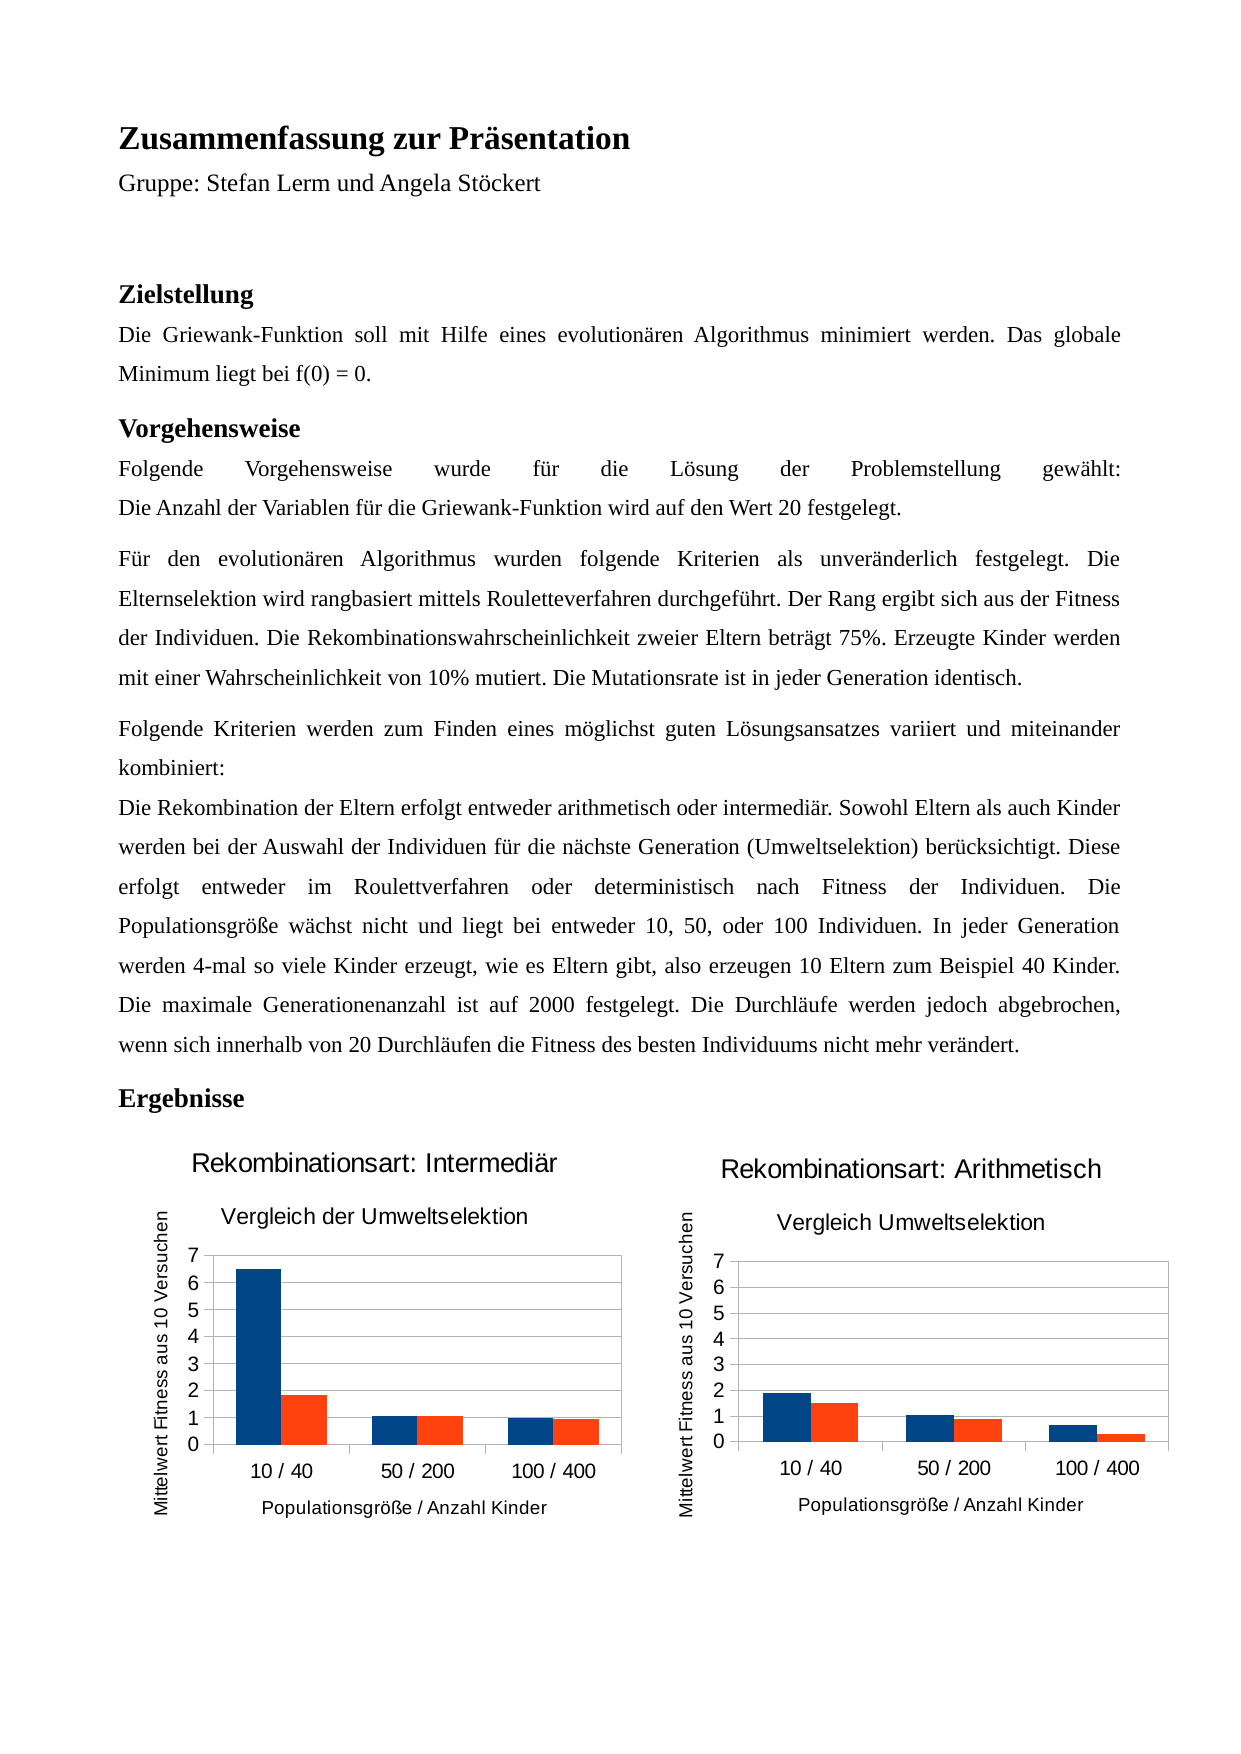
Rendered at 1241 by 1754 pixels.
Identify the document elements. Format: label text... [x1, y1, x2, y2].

text Für den evolutionären Algorithmus wurden folgende Kriterien als unveränderlich festgelegt. Die Elternselektion wird rangbasiert mittels Rouletteverfahren durchgeführt. Der Rang ergibt sich aus der Fitness der Individuen. Die Rekombinationswahrscheinlichkeit zweier Eltern beträgt 75%. Erzeugte Kinder werden mit einer Wahrscheinlichkeit von 10% mutiert. Die Mutationsrate ist in jeder Generation identisch. [118, 545, 1122, 690]
subtitle Ergebnisse [118, 1082, 1122, 1113]
text Zusammenfassung zur Präsentation [118, 118, 1122, 156]
text Die Griewank-Funktion soll mit Hilfe eines evolutionären Algorithmus minimiert werden. Das globale Minimum liegt bei f(0) = 0. [118, 321, 1122, 387]
text Gruppe: Stefan Lerm und Angela Stöckert [118, 168, 1122, 197]
text Folgende Kriterien werden zum Finden eines möglichst guten Lösungsansatzes variiert und miteinander kombiniert: Die Rekombination der Eltern erfolgt entweder arithmetisch oder intermediär. Sowohl Eltern als auch Kinder werden bei der Auswahl der Individuen für die nächste Generation (Umweltselektion) berücksichtigt. Diese erfolgt entweder im Roulettverfahren oder deterministisch nach Fitness der Individuen. Die Populationsgröße wächst nicht und liegt bei entweder 10, 50, oder 100 Individuen. In jeder Generation werden 4-mal so viele Kinder erzeugt, wie es Eltern gibt, also erzeugen 10 Eltern zum Beispiel 40 Kinder. Die maximale Generationenanzahl ist auf 2000 festgelegt. Die Durchläufe werden jedoch abgebrochen, wenn sich innerhalb von 20 Durchläufen die Fitness des besten Individuums nicht mehr verändert. [118, 715, 1122, 1057]
subtitle Vorgehensweise [118, 412, 1122, 443]
text Folgende Vorgehensweise wurde für die Lösung der Problemstellung gewählt: Die Anzahl der Variablen für die Griewank-Funktion wird auf den Wert 20 festgelegt. [118, 454, 1122, 520]
subtitle Zielstellung [118, 278, 1122, 309]
